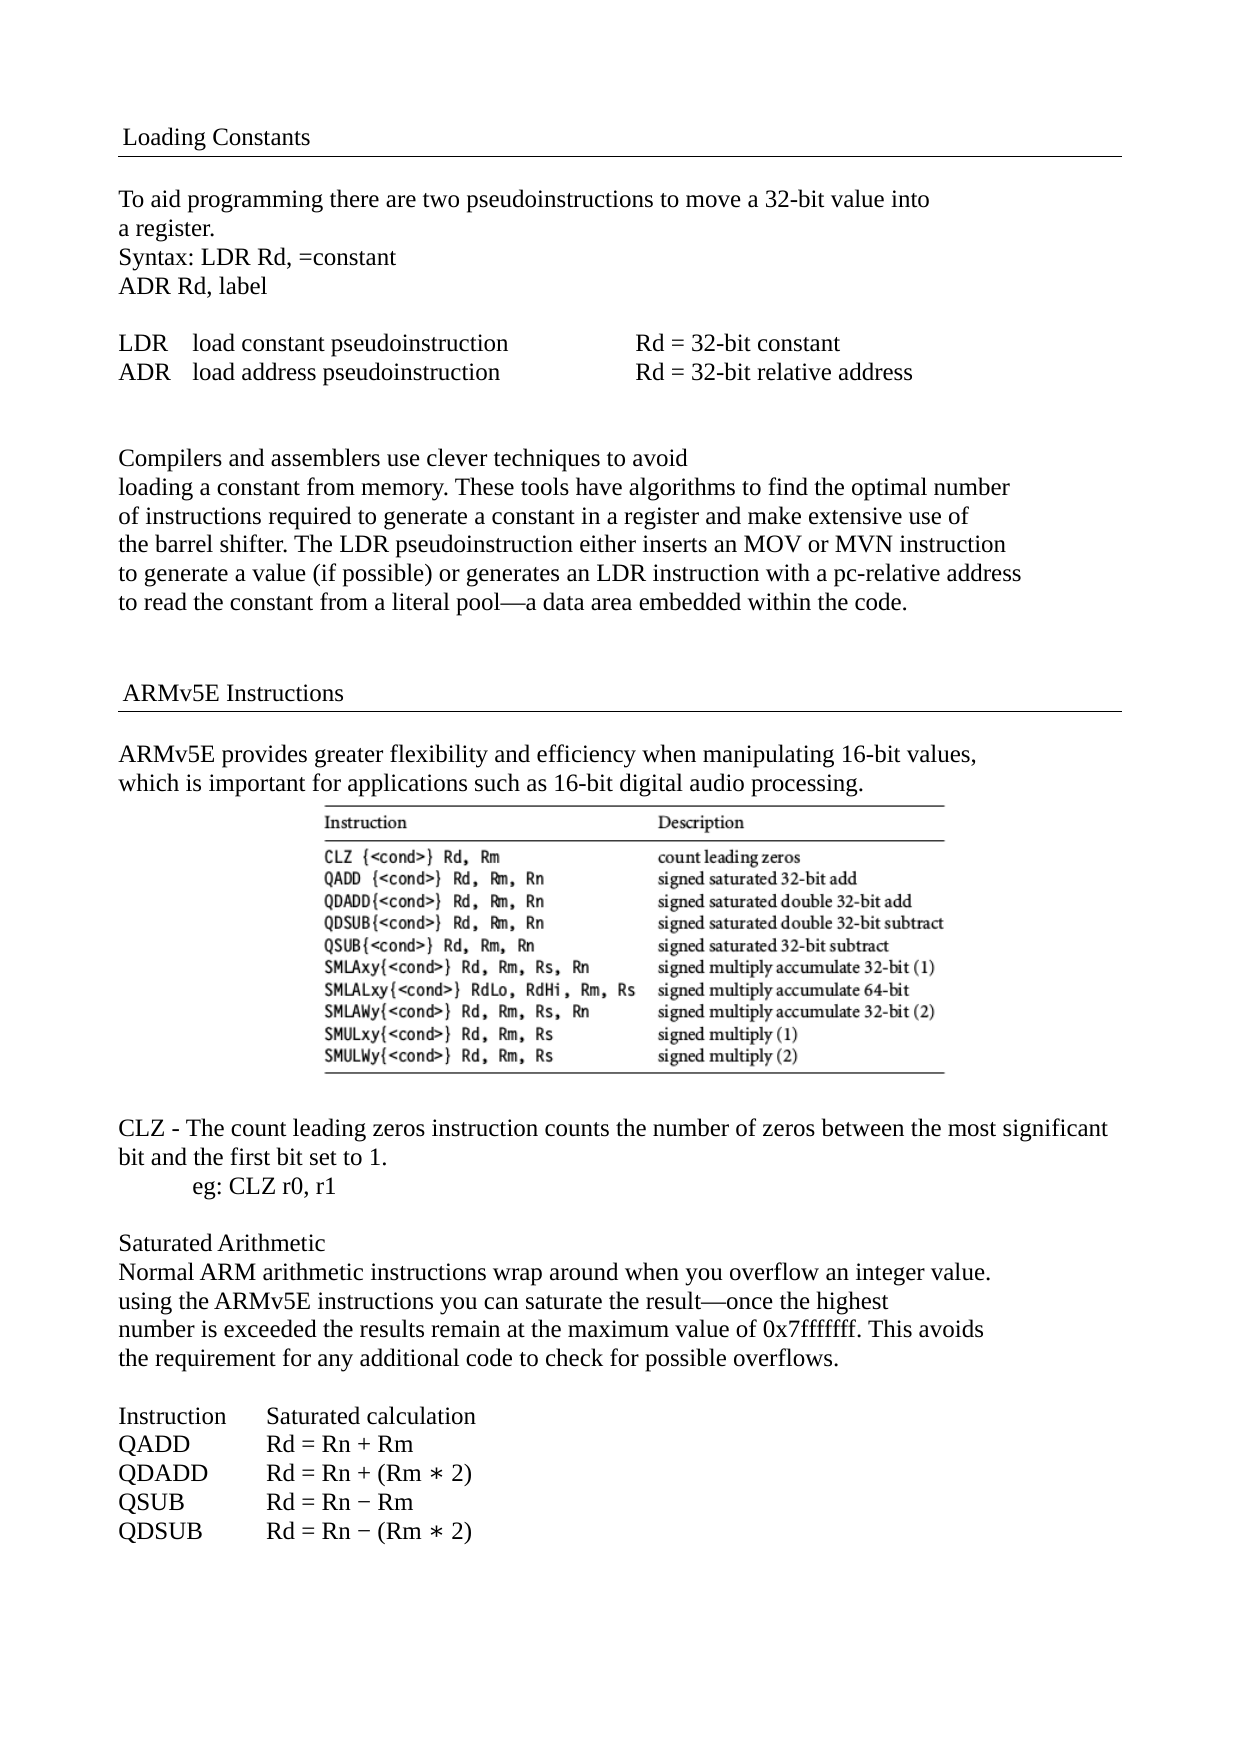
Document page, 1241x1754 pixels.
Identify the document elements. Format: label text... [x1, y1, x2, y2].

text the barrel shifter. The LDR pseudoinstruction either inserts an MOV or MVN instruction [118, 529, 1122, 558]
text QDSUB Rd = Rn − (Rm ∗ 2) [118, 1516, 1122, 1544]
text a register. [118, 213, 1122, 242]
text QSUB Rd = Rn − Rm [118, 1487, 1122, 1516]
text eg: CLZ r0, r1 [118, 1171, 1122, 1199]
text using the ARMv5E instructions you can saturate the result—once the highest [118, 1286, 1122, 1314]
text ARMv5E Instructions [118, 673, 1122, 711]
text Saturated Arithmetic [118, 1228, 1122, 1257]
text QDADD Rd = Rn + (Rm ∗ 2) [118, 1458, 1122, 1487]
text to generate a value (if possible) or generates an LDR instruction with a pc-relative address [118, 558, 1122, 587]
text to read the constant from a literal pool—a data area embedded within the code. [118, 587, 1122, 616]
text LDR load constant pseudoinstruction Rd = 32-bit constant [118, 328, 1122, 357]
text Syntax: LDR Rd, =constant [118, 242, 1122, 271]
text ARMv5E provides greater flexibility and efficiency when manipulating 16-bit values, [118, 739, 1122, 768]
text loading a constant from memory. These tools have algorithms to find the optimal number [118, 472, 1122, 501]
text ADR Rd, label [118, 271, 1122, 299]
text To aid programming there are two pseudoinstructions to move a 32-bit value into [118, 184, 1122, 213]
text Normal ARM arithmetic instructions wrap around when you overflow an integer value. [118, 1257, 1122, 1286]
text of instructions required to generate a constant in a register and make extensive use of [118, 501, 1122, 529]
text Instruction Saturated calculation [118, 1401, 1122, 1429]
text which is important for applications such as 16-bit digital audio processing. [118, 768, 1122, 797]
text number is exceeded the results remain at the maximum value of 0x7fffffff. This avoids [118, 1314, 1122, 1343]
text Loading Constants [118, 118, 1122, 156]
text bit and the first bit set to 1. [118, 1142, 1122, 1171]
text the requirement for any additional code to check for possible overflows. [118, 1343, 1122, 1372]
text CLZ - The count leading zeros instruction counts the number of zeros between the most significant [118, 1113, 1122, 1142]
picture [266, 797, 975, 1100]
text ADR load address pseudoinstruction Rd = 32-bit relative address [118, 357, 1122, 386]
text QADD Rd = Rn + Rm [118, 1429, 1122, 1458]
text Compilers and assemblers use clever techniques to avoid [118, 443, 1122, 472]
